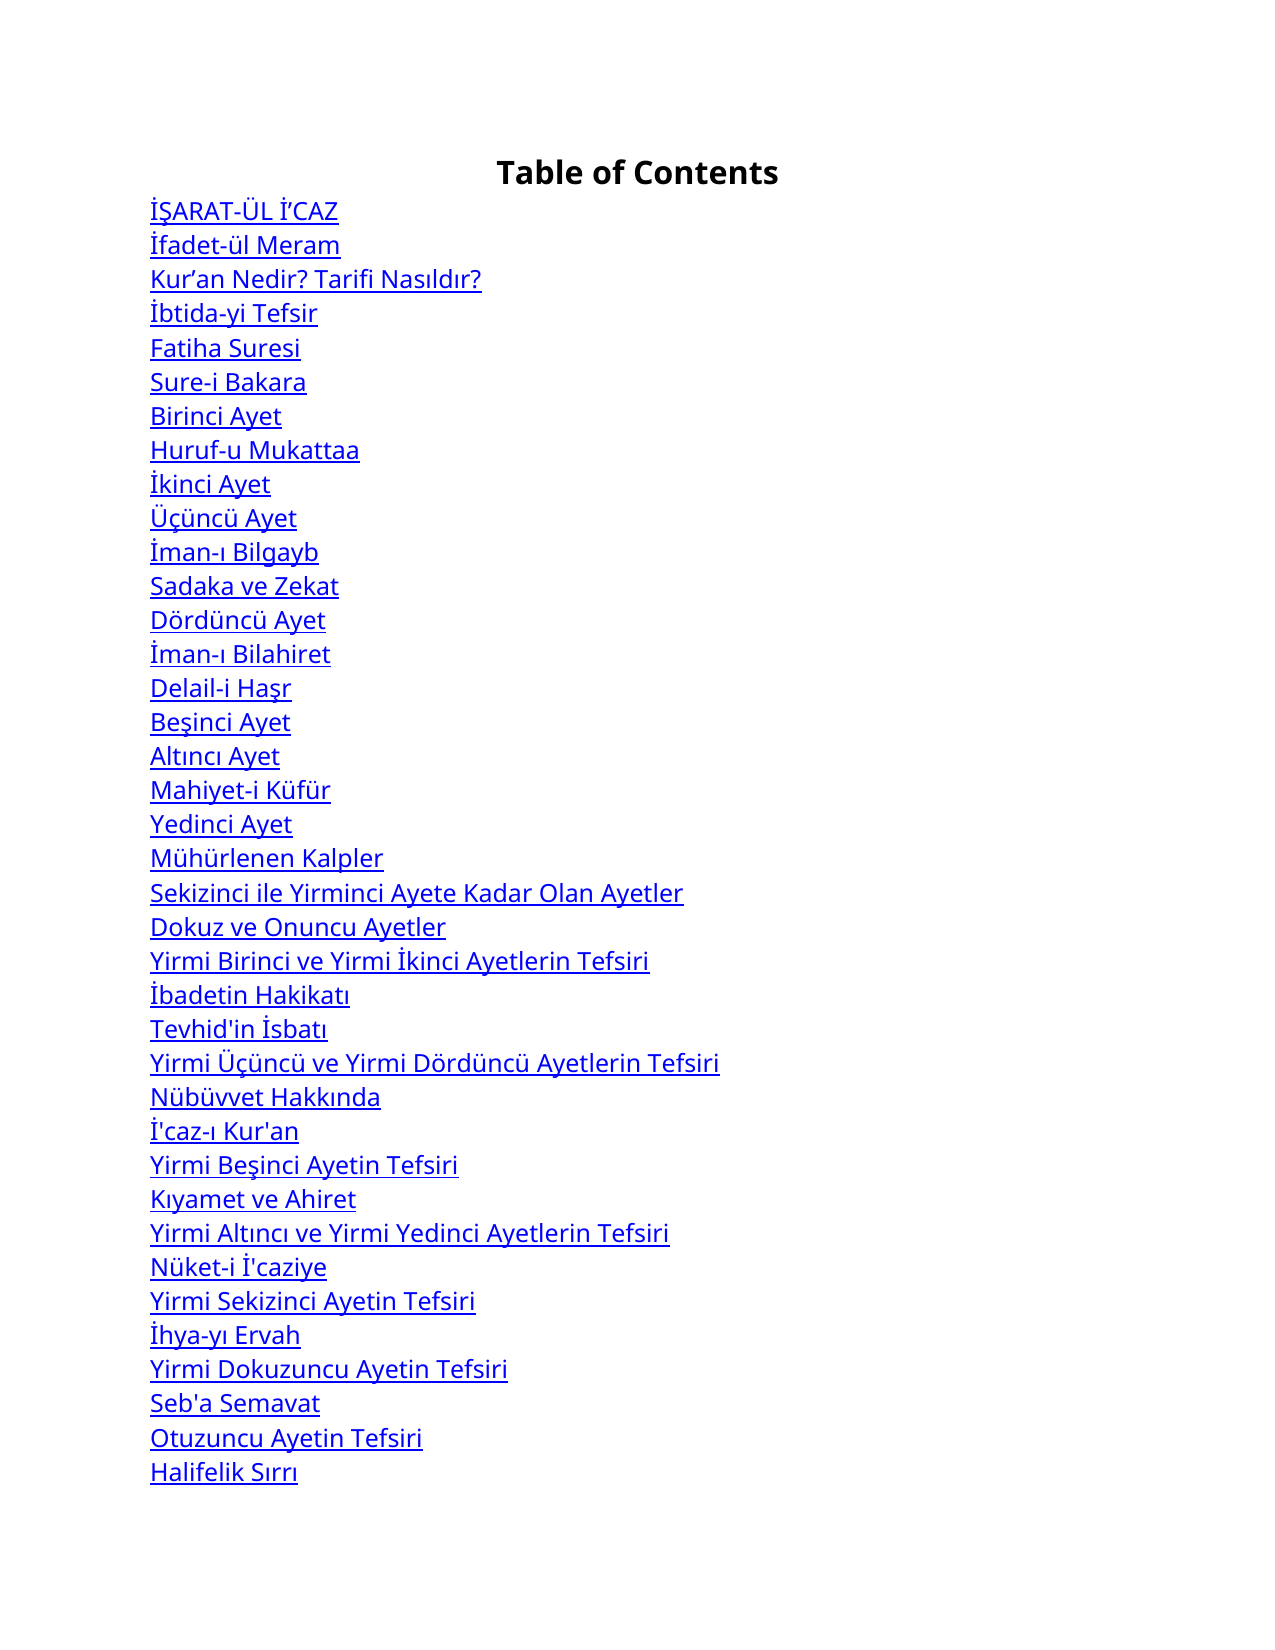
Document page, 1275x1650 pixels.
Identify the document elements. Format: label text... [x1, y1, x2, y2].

text Yirmi Beşinci Ayetin Tefsiri [150, 1148, 1125, 1182]
text Yirmi Altıncı ve Yirmi Yedinci Ayetlerin Tefsiri [150, 1216, 1125, 1250]
text Halifelik Sırrı [150, 1454, 1125, 1488]
text Dokuz ve Onuncu Ayetler [150, 909, 1125, 943]
text İman-ı Bilahiret [150, 637, 1125, 671]
text İhya-yı Ervah [150, 1318, 1125, 1352]
text Birinci Ayet [150, 398, 1125, 432]
text Mühürlenen Kalpler [150, 841, 1125, 875]
text Seb'a Semavat [150, 1386, 1125, 1420]
text Sure-i Bakara [150, 364, 1125, 398]
text Kıyamet ve Ahiret [150, 1182, 1125, 1216]
text Fatiha Suresi [150, 330, 1125, 364]
text Mahiyet-i Küfür [150, 773, 1125, 807]
text Sadaka ve Zekat [150, 569, 1125, 603]
text Beşinci Ayet [150, 705, 1125, 739]
text İ'caz-ı Kur'an [150, 1114, 1125, 1148]
text Delail-i Haşr [150, 671, 1125, 705]
text Nübüvvet Hakkında [150, 1079, 1125, 1114]
text İkinci Ayet [150, 466, 1125, 501]
subtitle Table of Contents [150, 150, 1125, 194]
text Yirmi Üçüncü ve Yirmi Dördüncü Ayetlerin Tefsiri [150, 1046, 1125, 1079]
text Nüket-i İ'caziye [150, 1250, 1125, 1284]
text Tevhid'in İsbatı [150, 1011, 1125, 1046]
text Yirmi Birinci ve Yirmi İkinci Ayetlerin Tefsiri [150, 943, 1125, 977]
text Huruf-u Mukattaa [150, 432, 1125, 466]
text Yedinci Ayet [150, 807, 1125, 841]
text İman-ı Bilgayb [150, 534, 1125, 569]
text Yirmi Sekizinci Ayetin Tefsiri [150, 1284, 1125, 1318]
text Altıncı Ayet [150, 739, 1125, 773]
text Dördüncü Ayet [150, 603, 1125, 637]
text Kur’an Nedir? Tarifi Nasıldır? [150, 262, 1125, 296]
text İbadetin Hakikatı [150, 977, 1125, 1011]
text Sekizinci ile Yirminci Ayete Kadar Olan Ayetler [150, 875, 1125, 909]
text Üçüncü Ayet [150, 501, 1125, 534]
text Otuzuncu Ayetin Tefsiri [150, 1420, 1125, 1454]
text İfadet-ül Meram [150, 228, 1125, 262]
text Yirmi Dokuzuncu Ayetin Tefsiri [150, 1352, 1125, 1386]
text İbtida-yi Tefsir [150, 296, 1125, 330]
text İŞARAT-ÜL İ’CAZ [150, 194, 1125, 228]
